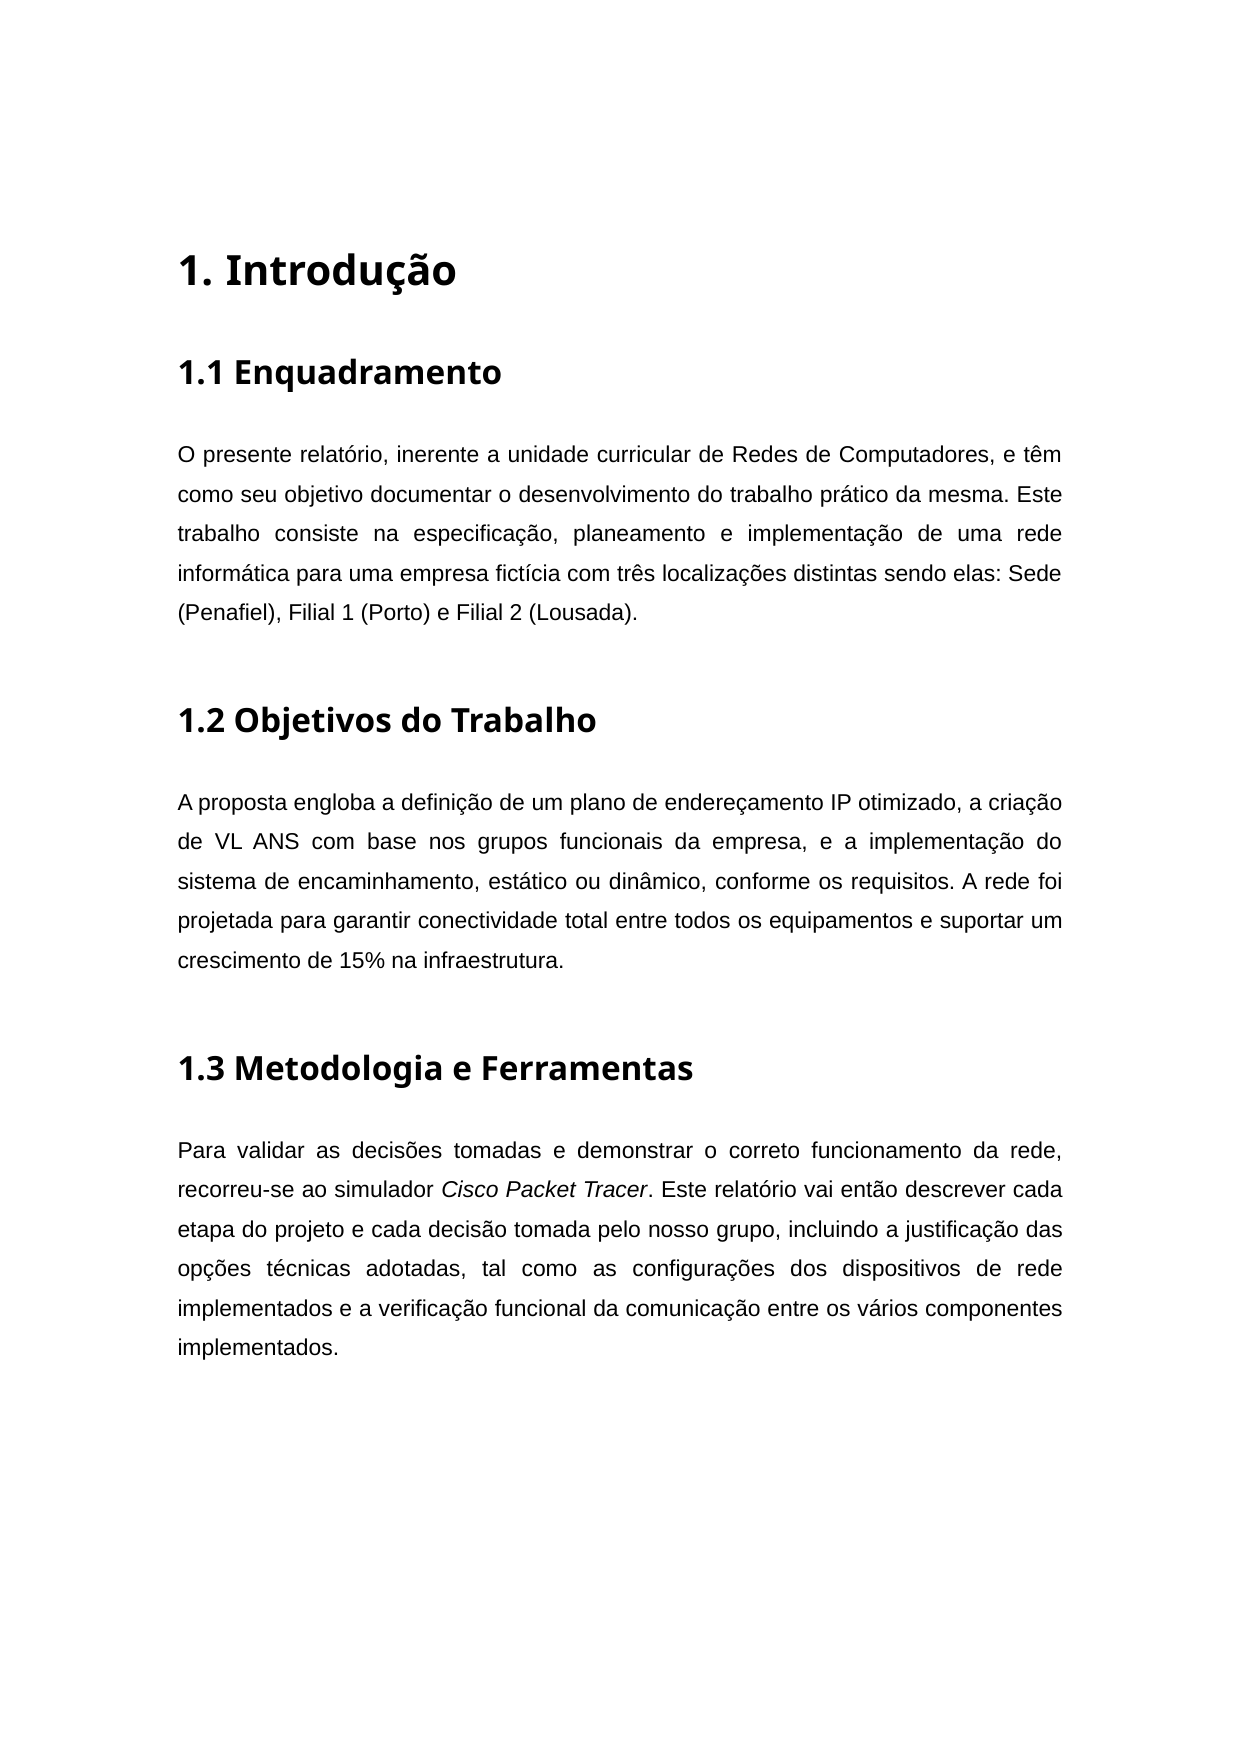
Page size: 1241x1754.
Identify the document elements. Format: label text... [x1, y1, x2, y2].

subtitle 1.2 Objetivos do Trabalho [177, 697, 1063, 742]
subtitle 1.1 Enquadramento [177, 349, 1063, 394]
subtitle 1.3 Metodologia e Ferramentas [177, 1044, 1063, 1090]
text A proposta engloba a definição de um plano de endereçamento IP otimizado, a criação de VL ANS com base nos grupos funcionais da empresa, e a implementação do sistema de encaminhamento, estático ou dinâmico, conforme os requisitos. A rede foi projetada para garantir conectividade total entre todos os equipamentos e suportar um crescimento de 15% na infraestrutura. [177, 789, 1063, 973]
list Introdução [177, 241, 1063, 298]
text O presente relatório, inerente a unidade curricular de Redes de Computadores, e têm como seu objetivo documentar o desenvolvimento do trabalho prático da mesma. Este trabalho consiste na especificação, planeamento e implementação de uma rede informática para uma empresa fictícia com três localizações distintas sendo elas: Sede (Penafiel), Filial 1 (Porto) e Filial 2 (Lousada). [177, 441, 1063, 625]
text Para validar as decisões tomadas e demonstrar o correto funcionamento da rede, recorreu-se ao simulador Cisco Packet Tracer. Este relatório vai então descrever cada etapa do projeto e cada decisão tomada pelo nosso grupo, incluindo a justificação das opções técnicas adotadas, tal como as configurações dos dispositivos de rede implementados e a verificação funcional da comunicação entre os vários componentes implementados. [177, 1137, 1063, 1360]
